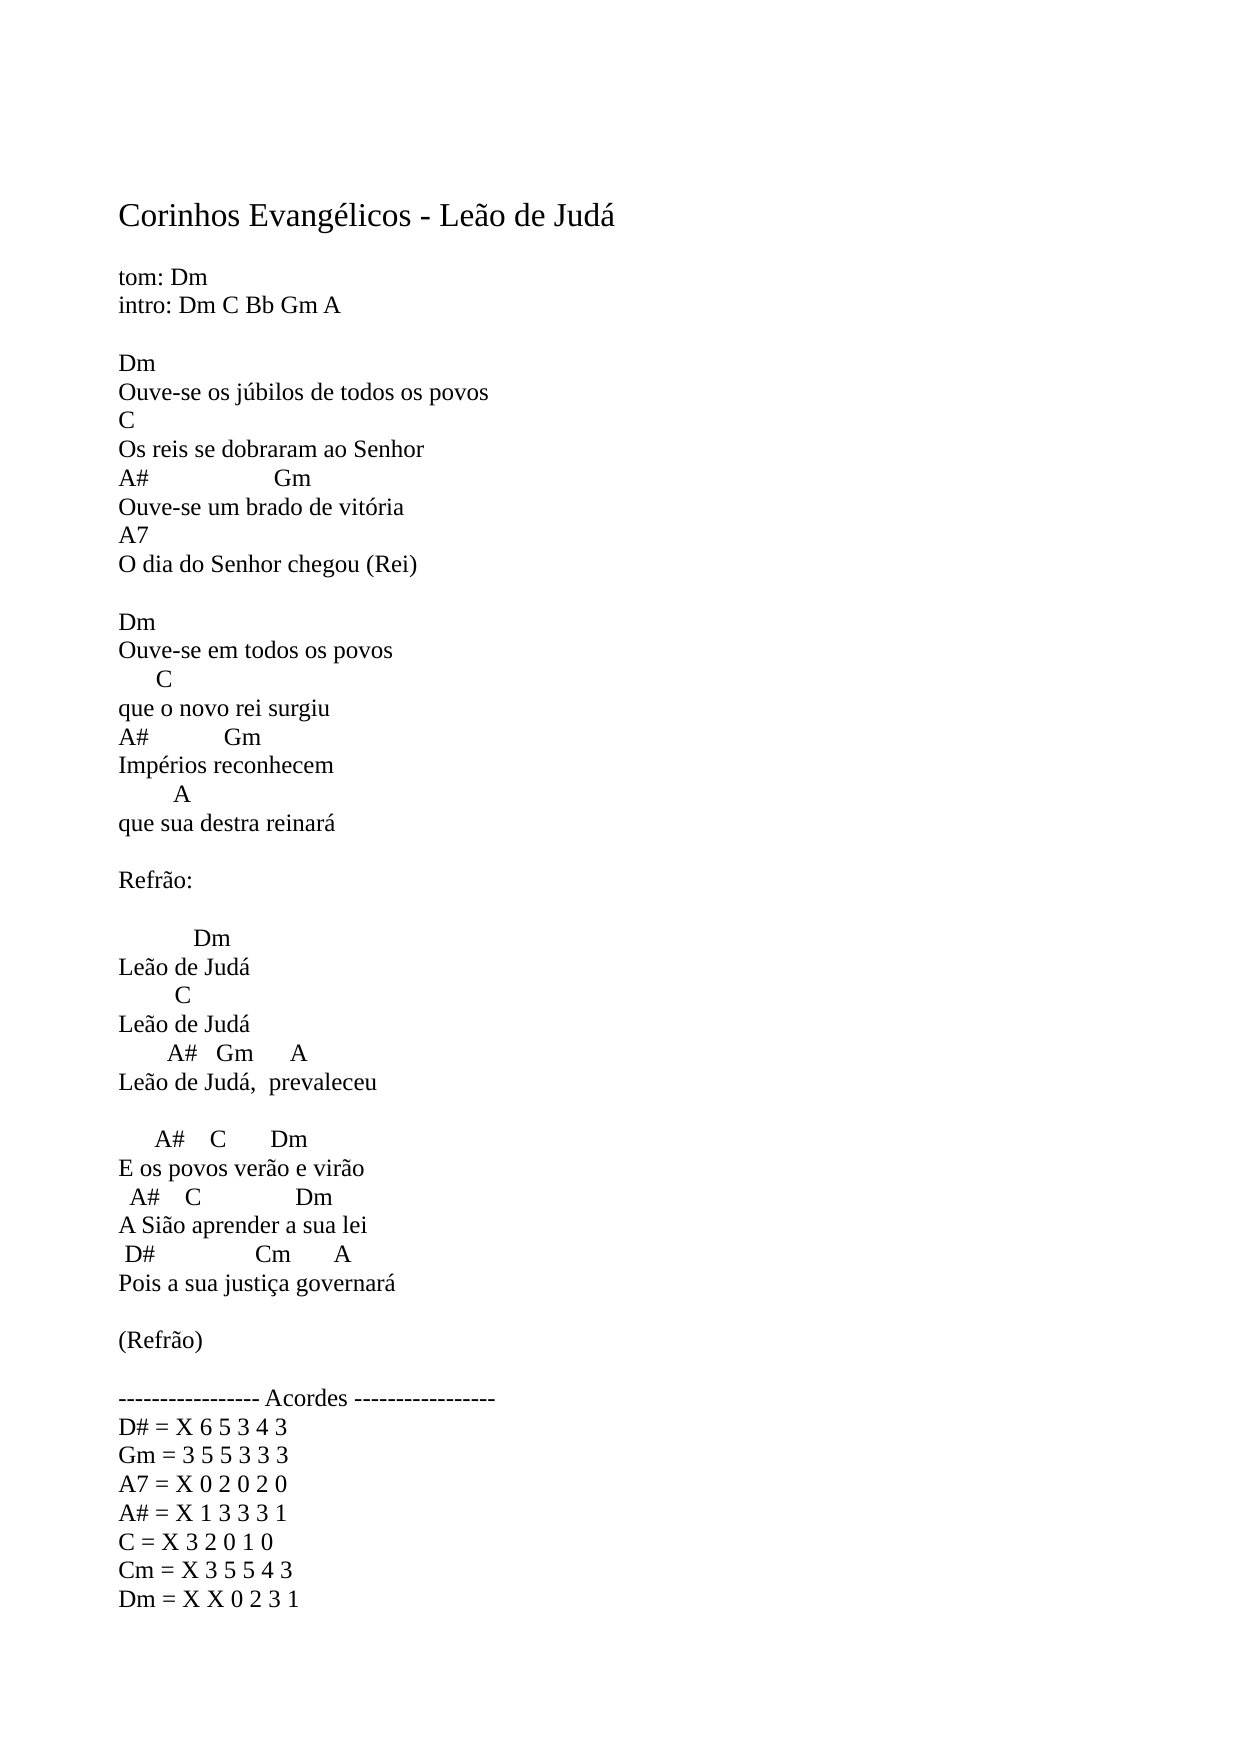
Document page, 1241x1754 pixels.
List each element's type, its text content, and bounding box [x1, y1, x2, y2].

text A Sião aprender a sua lei [118, 1211, 1122, 1239]
text C [118, 981, 1122, 1009]
text C [118, 406, 1122, 434]
text Os reis se dobraram ao Senhor [118, 434, 1122, 463]
text A# Gm [118, 463, 1122, 492]
text tom: Dm [118, 262, 1122, 291]
text que sua destra reinará [118, 808, 1122, 837]
text E os povos verão e virão [118, 1153, 1122, 1182]
text Leão de Judá, prevaleceu [118, 1067, 1122, 1096]
text intro: Dm C Bb Gm A [118, 291, 1122, 319]
text Dm [118, 607, 1122, 636]
text Refrão: [118, 866, 1122, 894]
text A# Gm A [118, 1038, 1122, 1067]
text C [118, 664, 1122, 693]
text A7 [118, 521, 1122, 549]
text Ouve-se em todos os povos [118, 636, 1122, 664]
text ----------------- Acordes ----------------- [118, 1383, 1122, 1412]
text Impérios reconhecem [118, 751, 1122, 779]
text (Refrão) [118, 1326, 1122, 1354]
text D# Cm A [118, 1239, 1122, 1268]
text Pois a sua justiça governará [118, 1268, 1122, 1297]
text A# = X 1 3 3 3 1 [118, 1498, 1122, 1527]
text C = X 3 2 0 1 0 [118, 1527, 1122, 1556]
text Ouve-se os júbilos de todos os povos [118, 377, 1122, 406]
text Leão de Judá [118, 952, 1122, 981]
text A7 = X 0 2 0 2 0 [118, 1469, 1122, 1498]
text Corinhos Evangélicos - Leão de Judá [118, 195, 1122, 233]
text A [118, 779, 1122, 808]
text A# C Dm [118, 1182, 1122, 1211]
text A# Gm [118, 722, 1122, 751]
text O dia do Senhor chegou (Rei) [118, 549, 1122, 578]
text A# C Dm [118, 1124, 1122, 1153]
text Dm = X X 0 2 3 1 [118, 1584, 1122, 1613]
text Cm = X 3 5 5 4 3 [118, 1556, 1122, 1584]
text Gm = 3 5 5 3 3 3 [118, 1441, 1122, 1469]
text que o novo rei surgiu [118, 693, 1122, 722]
text Leão de Judá [118, 1009, 1122, 1038]
text D# = X 6 5 3 4 3 [118, 1412, 1122, 1441]
text Dm [118, 348, 1122, 377]
text Ouve-se um brado de vitória [118, 492, 1122, 521]
text Dm [118, 923, 1122, 952]
